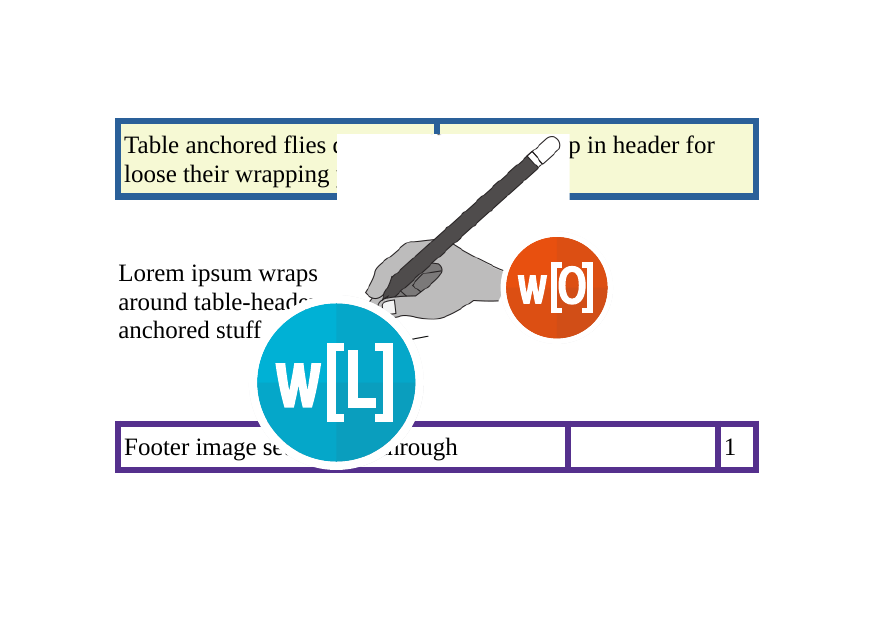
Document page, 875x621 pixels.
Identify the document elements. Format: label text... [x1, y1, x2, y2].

text Lorem ipsum wraps around table-header anchored stuff. [118, 258, 337, 344]
picture [337, 134, 570, 351]
text [570, 258, 756, 344]
